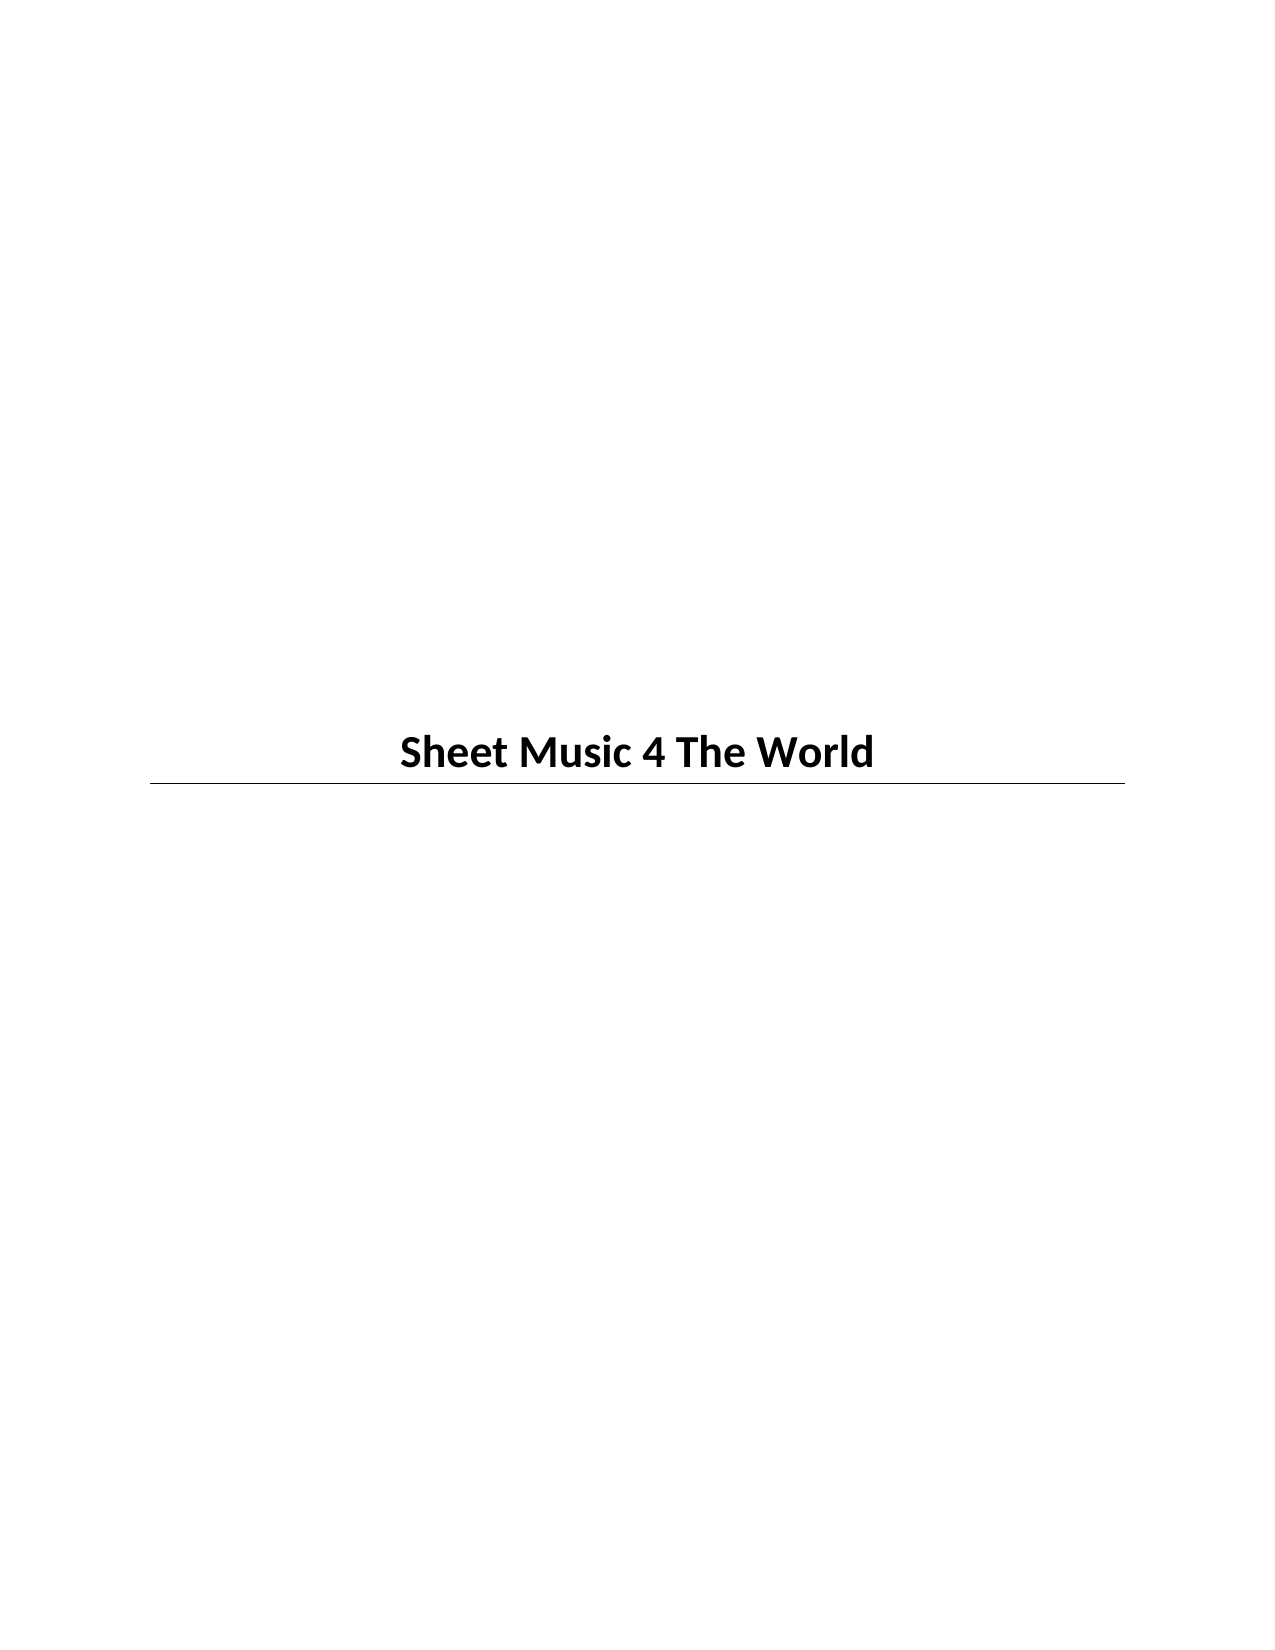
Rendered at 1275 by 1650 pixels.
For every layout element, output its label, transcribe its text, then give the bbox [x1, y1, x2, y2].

text Sheet Music 4 The World [150, 150, 1125, 783]
